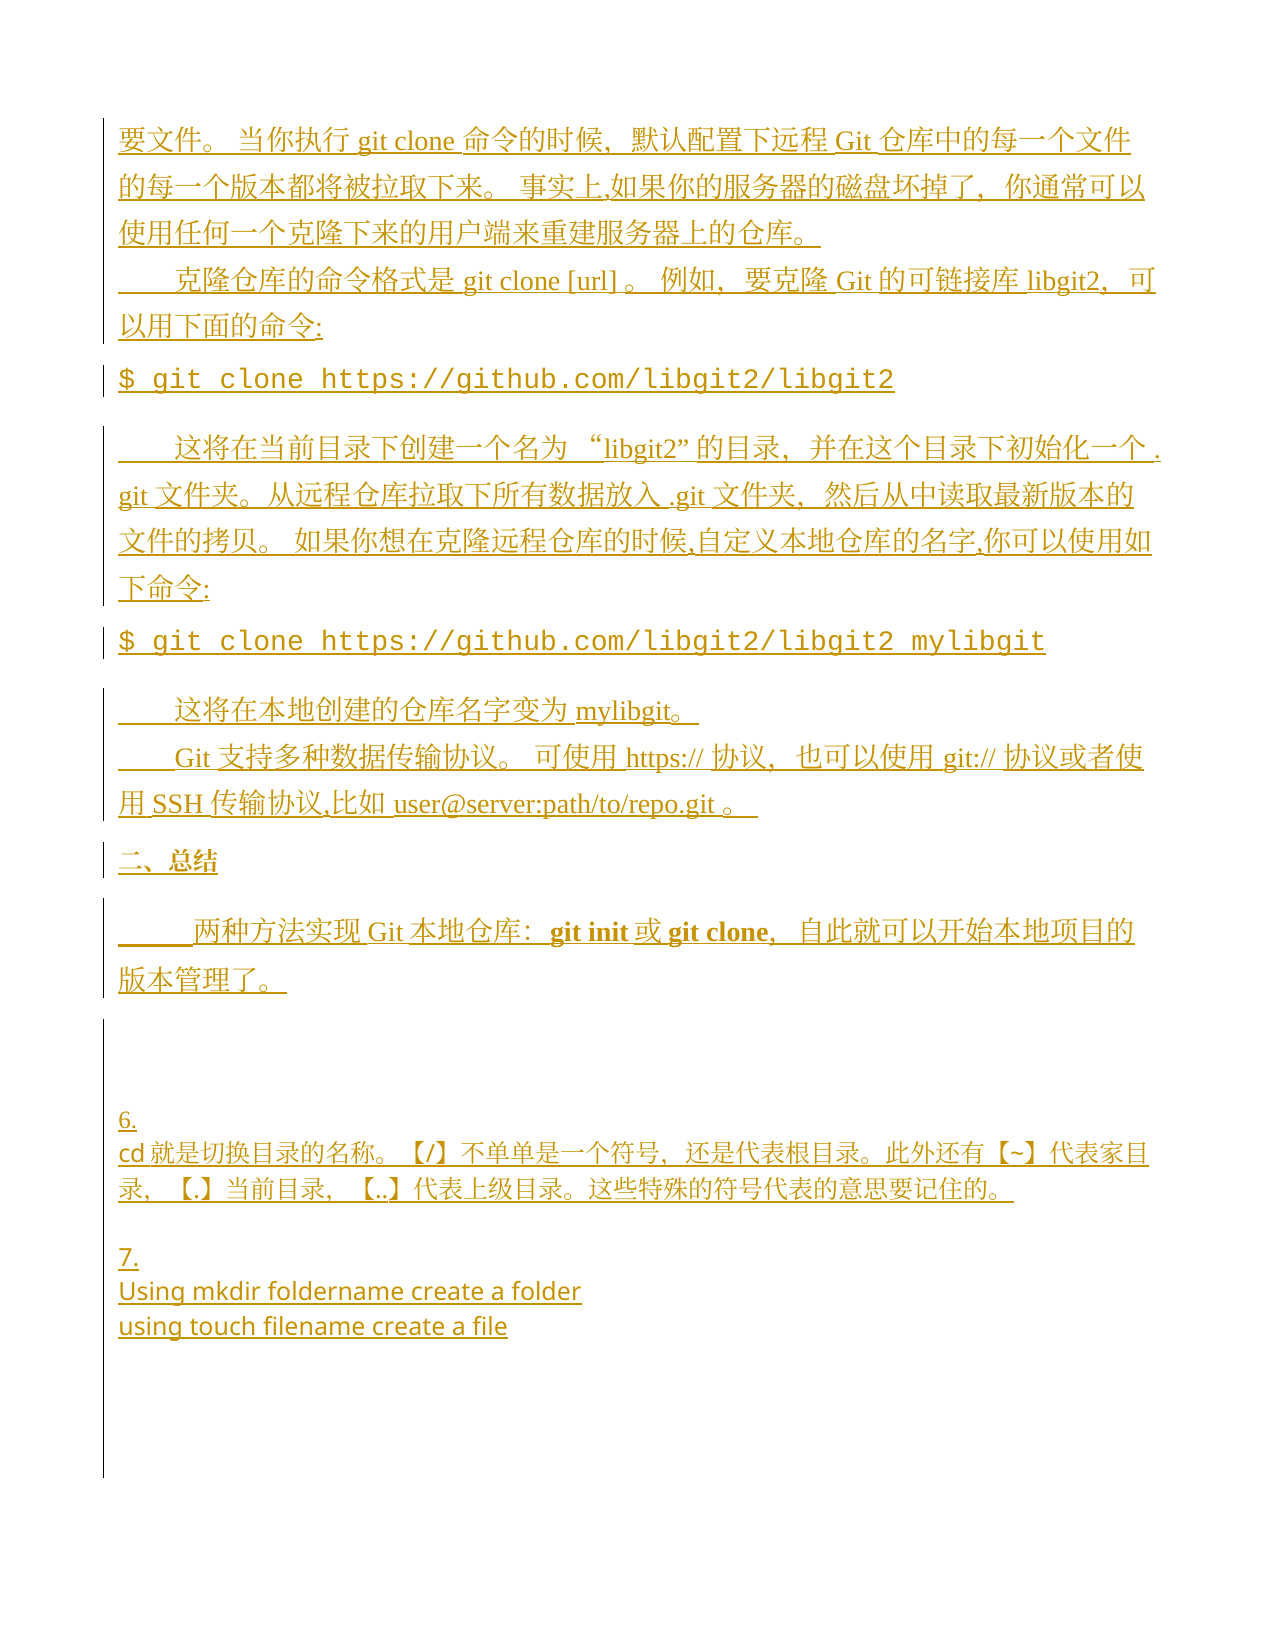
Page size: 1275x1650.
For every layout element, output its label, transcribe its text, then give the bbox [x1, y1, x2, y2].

text $ git clone https://github.com/libgit2/libgit2 [118, 365, 1157, 397]
text 二、总结 [118, 842, 1157, 878]
text 要文件。 当你执行 git clone 命令的时候，默认配置下远程 Git 仓库中的每一个文件的每一个版本都将被拉取下来。 事实上,如果你的服务器的磁盘坏掉了，你通常可以使用任何一个克隆下来的用户端来重建服务器上的仓库。 克隆仓库的命令格式是 git clone [url] 。 例如，要克隆 Git 的可链接库 libgit2，可以用下面的命令: [118, 118, 1157, 344]
text 这将在本地创建的仓库名字变为 mylibgit。 Git 支持多种数据传输协议。 可使用 https:// 协议，也可以使用 git:// 协议或者使用SSH 传输协议,比如 user@server:path/to/repo.git 。 [118, 688, 1157, 821]
text cd就是切换目录的名称。【/】不单单是一个符号，还是代表根目录。此外还有【~】代表家目录，【.】当前目录，【..】代表上级目录。这些特殊的符号代表的意思要记住的。 [118, 1134, 1157, 1206]
text $ git clone https://github.com/libgit2/libgit2 mylibgit [118, 627, 1157, 659]
text using touch filename create a file [118, 1308, 1157, 1342]
text Using mkdir foldername create a folder [118, 1274, 1157, 1308]
text 这将在当前目录下创建一个名为 “libgit2” 的目录，并在这个目录下初始化一个 .git 文件夹。从远程仓库拉取下所有数据放入 .git 文件夹，然后从中读取最新版本的文件的拷贝。 如果你想在克隆远程仓库的时候,自定义本地仓库的名字,你可以使用如下命令: [118, 426, 1157, 461]
text 这将在当前目录下创建一个名为 “libgit2” 的目录，并在这个目录下初始化一个 .git 文件夹。从远程仓库拉取下所有数据放入 .git 文件夹，然后从中读取最新版本的文件的拷贝。 如果你想在克隆远程仓库的时候,自定义本地仓库的名字,你可以使用如下命令: [118, 462, 1157, 606]
text 7. [118, 1240, 1157, 1274]
text 6. [118, 1105, 1157, 1134]
text 两种方法实现Git本地仓库：git init或git clone，自此就可以开始本地项目的版本管理了。 [118, 898, 1157, 998]
